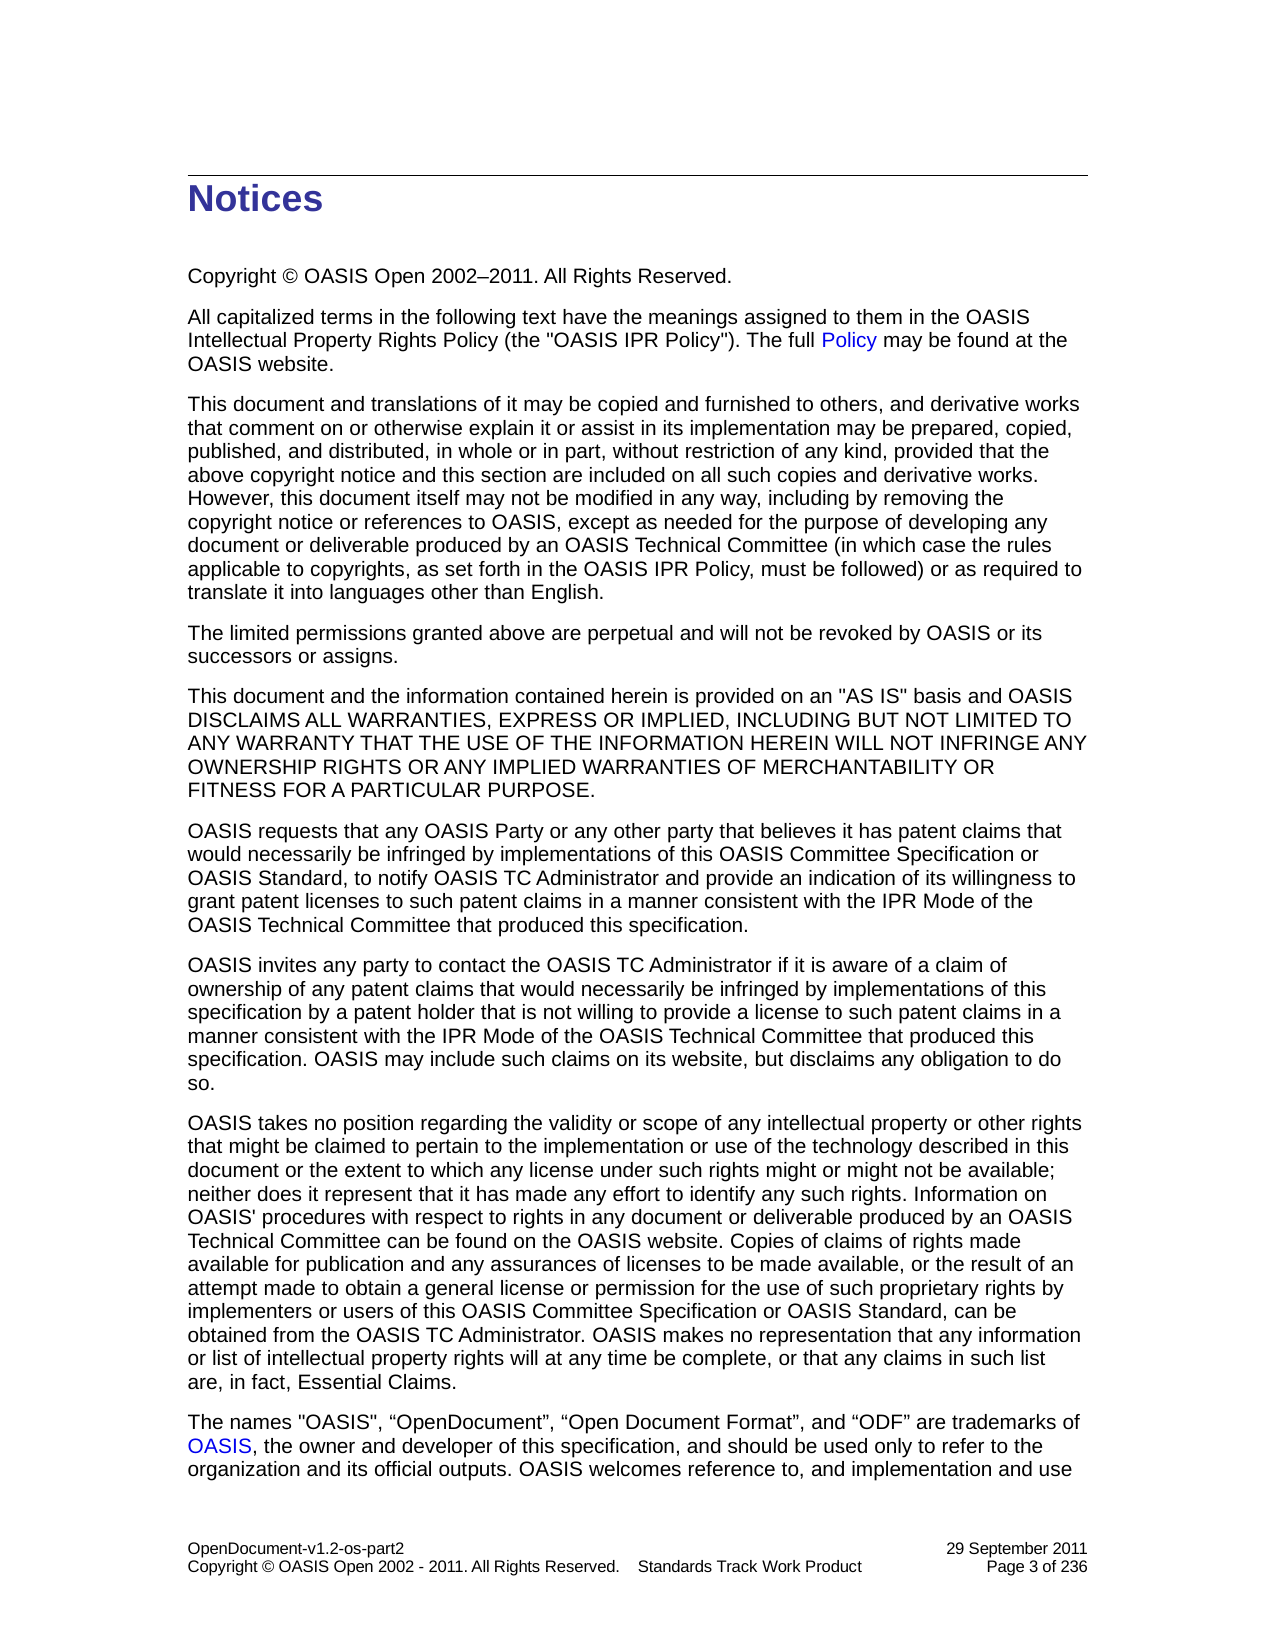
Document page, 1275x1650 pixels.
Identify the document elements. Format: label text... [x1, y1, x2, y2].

text OASIS requests that any OASIS Party or any other party that believes it has patent claims that would necessarily be infringed by implementations of this OASIS Committee Specification or OASIS Standard, to notify OASIS TC Administrator and provide an indication of its willingness to grant patent licenses to such patent claims in a manner consistent with the IPR Mode of the OASIS Technical Committee that produced this specification. [187, 819, 1088, 937]
text All capitalized terms in the following text have the meanings assigned to them in the OASIS Intellectual Property Rights Policy (the "OASIS IPR Policy"). The full Policy may be found at the OASIS website. [187, 305, 1088, 376]
text OASIS invites any party to contact the OASIS TC Administrator if it is aware of a claim of ownership of any patent claims that would necessarily be infringed by implementations of this specification by a patent holder that is not willing to provide a license to such patent claims in a manner consistent with the IPR Mode of the OASIS Technical Committee that produced this specification. OASIS may include such claims on its website, but disclaims any obligation to do so. [187, 953, 1088, 1095]
text Copyright © OASIS Open 2002–2011. All Rights Reserved. [187, 265, 1088, 288]
text OASIS takes no position regarding the validity or scope of any intellectual property or other rights that might be claimed to pertain to the implementation or use of the technology described in this document or the extent to which any license under such rights might or might not be available; neither does it represent that it has made any effort to identify any such rights. Information on OASIS' procedures with respect to rights in any document or deliverable produced by an OASIS Technical Committee can be found on the OASIS website. Copies of claims of rights made available for publication and any assurances of licenses to be made available, or the result of an attempt made to obtain a general license or permission for the use of such proprietary rights by implementers or users of this OASIS Committee Specification or OASIS Standard, can be obtained from the OASIS TC Administrator. OASIS makes no representation that any information or list of intellectual property rights will at any time be complete, or that any claims in such list are, in fact, Essential Claims. [187, 1111, 1088, 1394]
text The limited permissions granted above are perpetual and will not be revoked by OASIS or its successors or assigns. [187, 621, 1088, 668]
text The names "OASIS", “OpenDocument”, “Open Document Format”, and “ODF” are trademarks of OASIS, the owner and developer of this specification, and should be used only to refer to the organization and its official outputs. OASIS welcomes reference to, and implementation and use [187, 1411, 1088, 1481]
text This document and the information contained herein is provided on an "AS IS" basis and OASIS DISCLAIMS ALL WARRANTIES, EXPRESS OR IMPLIED, INCLUDING BUT NOT LIMITED TO ANY WARRANTY THAT THE USE OF THE INFORMATION HEREIN WILL NOT INFRINGE ANY OWNERSHIP RIGHTS OR ANY IMPLIED WARRANTIES OF MERCHANTABILITY OR FITNESS FOR A PARTICULAR PURPOSE. [187, 685, 1088, 802]
subtitle Notices [187, 176, 1088, 219]
text This document and translations of it may be copied and furnished to others, and derivative works that comment on or otherwise explain it or assist in its implementation may be prepared, copied, published, and distributed, in whole or in part, without restriction of any kind, provided that the above copyright notice and this section are included on all such copies and derivative works. However, this document itself may not be modified in any way, including by removing the copyright notice or references to OASIS, except as needed for the purpose of developing any document or deliverable produced by an OASIS Technical Committee (in which case the rules applicable to copyrights, as set forth in the OASIS IPR Policy, must be followed) or as required to translate it into languages other than English. [187, 392, 1088, 604]
